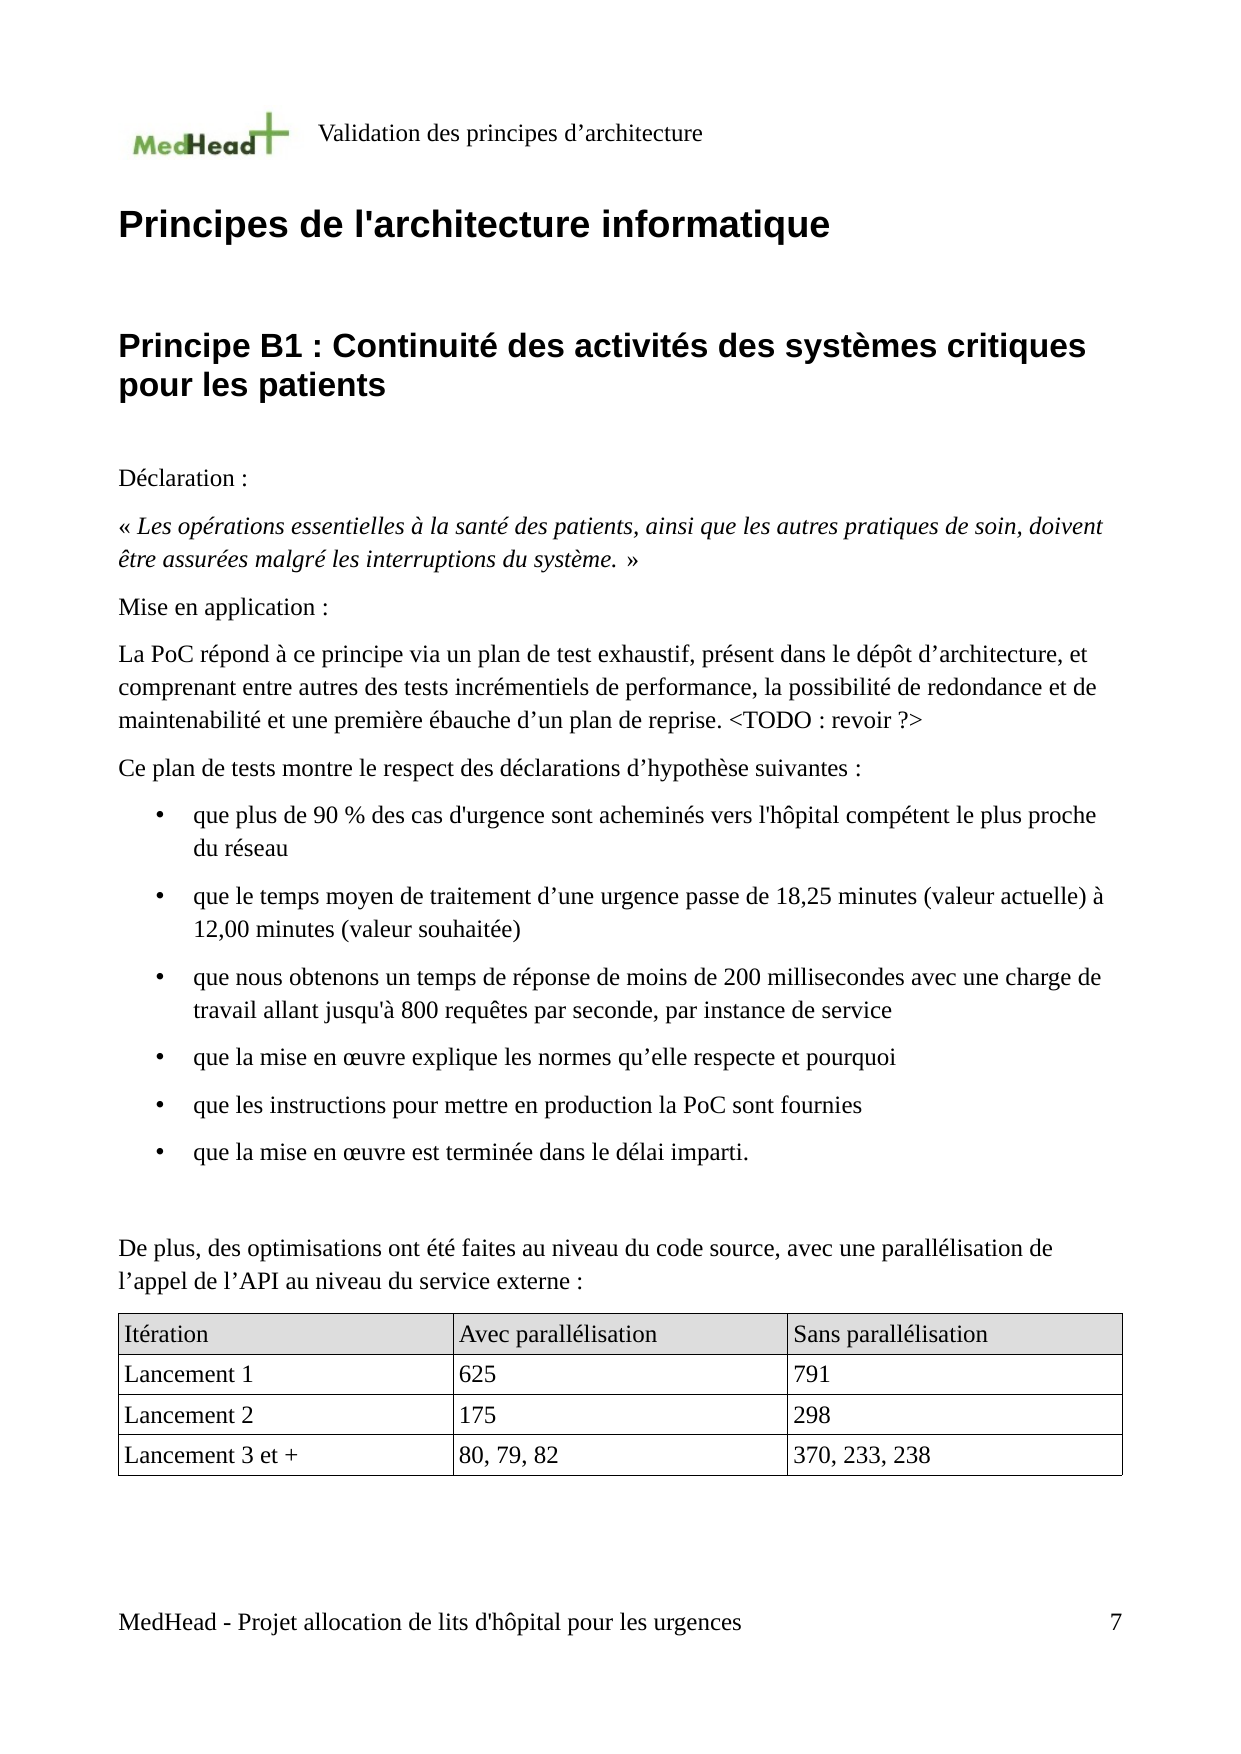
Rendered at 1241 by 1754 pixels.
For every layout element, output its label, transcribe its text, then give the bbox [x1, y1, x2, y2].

list que la mise en œuvre explique les normes qu’elle respecte et pourquoi [156, 1042, 1122, 1071]
subtitle Principes de l'architecture informatique [118, 201, 1122, 245]
text De plus, des optimisations ont été faites au niveau du code source, avec une parallélisation de l’appel de l’API au niveau du service externe : [118, 1233, 1122, 1294]
table_cell 175 [454, 1395, 787, 1434]
table_cell 298 [788, 1395, 1122, 1434]
table_header Itération [119, 1314, 453, 1354]
table_cell Lancement 3 et + [119, 1435, 453, 1474]
table_header Sans parallélisation [788, 1314, 1122, 1354]
table_cell Lancement 1 [119, 1355, 453, 1394]
table_cell 370, 233, 238 [788, 1435, 1122, 1474]
table_cell 80, 79, 82 [454, 1435, 787, 1474]
text La PoC répond à ce principe via un plan de test exhaustif, présent dans le dépôt d’architecture, et comprenant entre autres des tests incrémentiels de performance, la possibilité de redondance et de maintenabilité et une première ébauche d’un plan de reprise. <TODO : revoir ?> [118, 639, 1122, 734]
table_header Avec parallélisation [454, 1314, 787, 1354]
table_cell 625 [454, 1355, 787, 1394]
text Déclaration : [118, 463, 1122, 492]
text « Les opérations essentielles à la santé des patients, ainsi que les autres pratiques de soin, doivent être assurées malgré les interruptions du système. » [118, 511, 1122, 573]
list que les instructions pour mettre en production la PoC sont fournies [156, 1090, 1122, 1119]
subtitle Principe B1 : Continuité des activités des systèmes critiques pour les patients [118, 326, 1122, 403]
list que nous obtenons un temps de réponse de moins de 200 millisecondes avec une charge de travail allant jusqu'à 800 requêtes par seconde, par instance de service [156, 962, 1122, 1023]
table_cell Lancement 2 [119, 1395, 453, 1434]
list que la mise en œuvre est terminée dans le délai imparti. [156, 1137, 1122, 1166]
text Mise en application : [118, 592, 1122, 620]
picture [118, 105, 305, 160]
table_cell 791 [788, 1355, 1122, 1394]
text Ce plan de tests montre le respect des déclarations d’hypothèse suivantes : [118, 753, 1122, 782]
list que le temps moyen de traitement d’une urgence passe de 18,25 minutes (valeur actuelle) à 12,00 minutes (valeur souhaitée) [156, 881, 1122, 943]
list que plus de 90 % des cas d'urgence sont acheminés vers l'hôpital compétent le plus proche du réseau [156, 800, 1122, 862]
